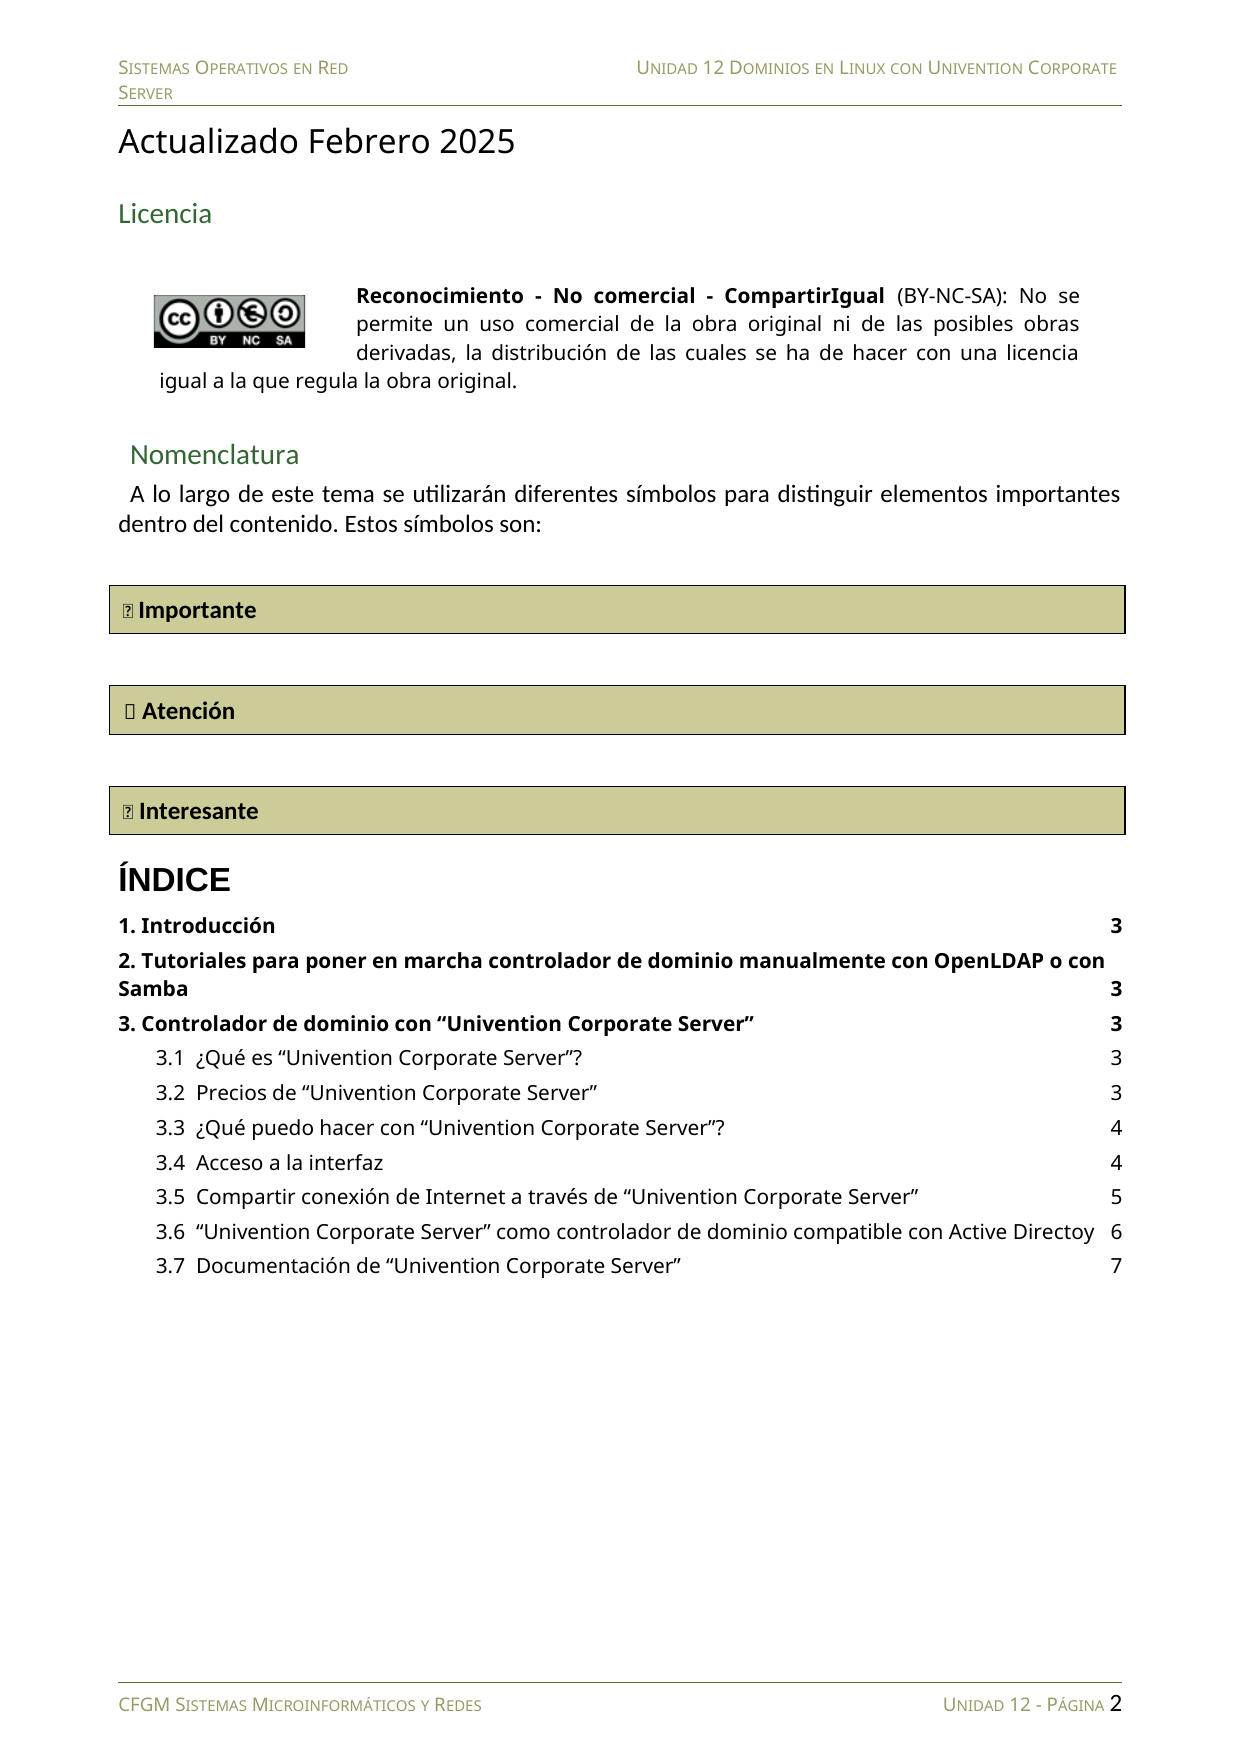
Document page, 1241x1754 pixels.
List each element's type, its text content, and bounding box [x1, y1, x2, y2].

text Nomenclatura [118, 436, 1122, 472]
text 3.6 “Univention Corporate Server” como controlador de dominio compatible con Active Directoy 6 [156, 1217, 1122, 1245]
text 3. Controlador de dominio con “Univention Corporate Server” 3 [118, 1009, 1122, 1037]
text 3.3 ¿Qué puedo hacer con “Univention Corporate Server”? 4 [156, 1113, 1122, 1141]
text 3.5 Compartir conexión de Internet a través de “Univention Corporate Server” 5 [156, 1182, 1122, 1211]
text 3.1 ¿Qué es “Univention Corporate Server”? 3 [156, 1043, 1122, 1072]
text 📖 Importante [110, 586, 1124, 633]
text Reconocimiento - No comercial - CompartirIgual (BY-NC-SA): No se permite un uso comercial de la obra original ni de las posibles obras derivadas, la distribución de las cuales se ha de hacer con una licencia igual a la que regula la obra original. [159, 281, 1080, 395]
picture [153, 295, 306, 348]
text ❕ Atención [110, 686, 1124, 734]
text Actualizado Febrero 2025 [118, 118, 1122, 163]
text A lo largo de este tema se utilizarán diferentes símbolos para distinguir elementos importantes dentro del contenido. Estos símbolos son: [118, 478, 1122, 539]
text 💬 Interesante [110, 787, 1124, 834]
text 1. Introducción 3 [118, 911, 1122, 939]
text 3.2 Precios de “Univention Corporate Server” 3 [156, 1078, 1122, 1107]
text 3.7 Documentación de “Univention Corporate Server” 7 [156, 1252, 1122, 1280]
text Licencia [118, 196, 1122, 231]
text 3.4 Acceso a la interfaz 4 [156, 1148, 1122, 1176]
text ÍNDICE [118, 860, 1122, 898]
text 2. Tutoriales para poner en marcha controlador de dominio manualmente con OpenLDAP o con Samba 3 [118, 946, 1122, 1003]
